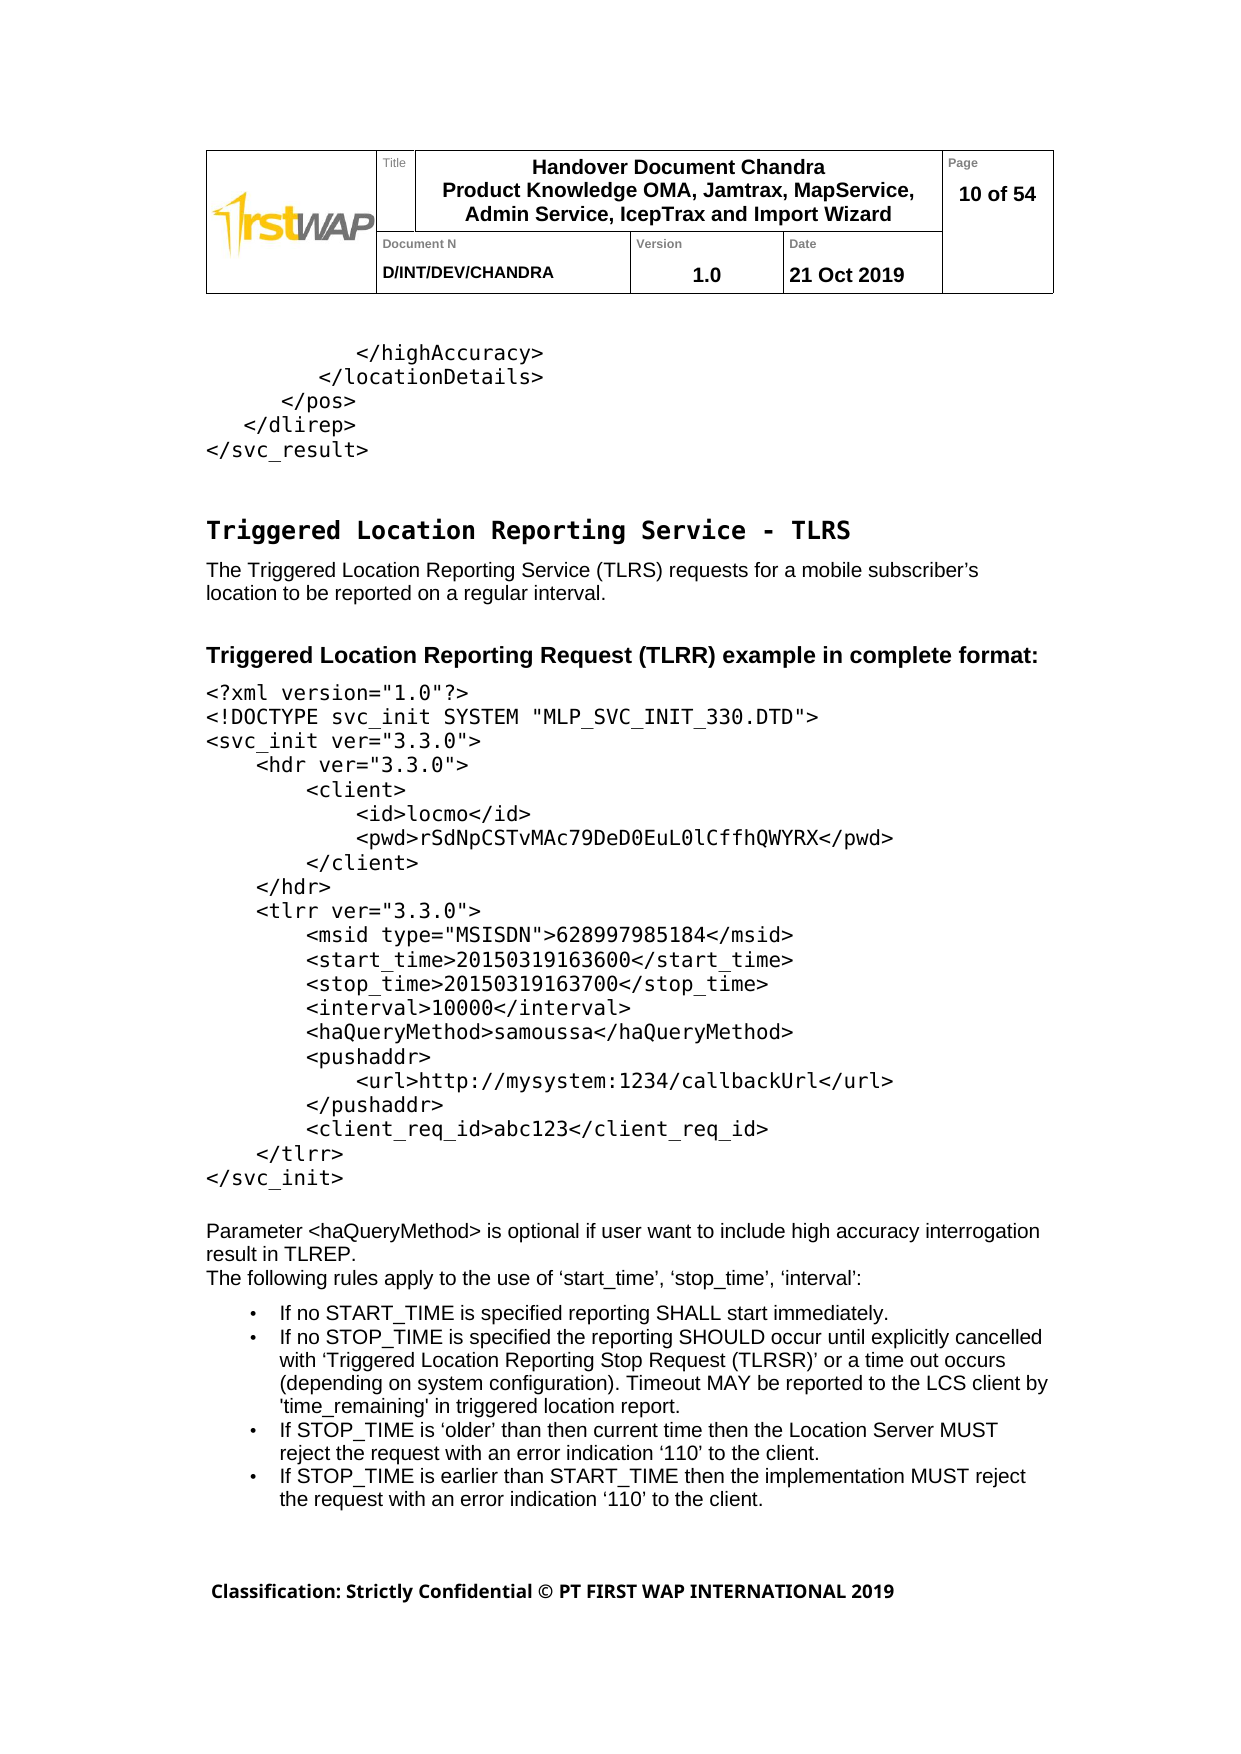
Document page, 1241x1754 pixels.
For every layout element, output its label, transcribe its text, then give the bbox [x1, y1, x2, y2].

list If STOP_TIME is earlier than START_TIME then the implementation MUST reject the request with an error indication ‘110’ to the client. [250, 1465, 1053, 1511]
text <client_req_id>abc123</client_req_id> [206, 1118, 1053, 1142]
text </highAccuracy> [206, 341, 1053, 365]
text </svc_init> [206, 1166, 1053, 1190]
text <svc_init ver="3.3.0"> [206, 729, 1053, 753]
text Parameter <haQueryMethod> is optional if user want to include high accuracy interrogation result in TLREP. The following rules apply to the use of ‘start_time’, ‘stop_time’, ‘interval’: [206, 1220, 1053, 1289]
text <hdr ver="3.3.0"> [206, 753, 1053, 778]
picture [211, 191, 375, 259]
text <url>http://mysystem:1234/callbackUrl</url> [206, 1069, 1053, 1093]
text <interval>10000</interval> [206, 996, 1053, 1021]
text The Triggered Location Reporting Service (TLRS) requests for a mobile subscriber’s location to be reported on a regular interval. [206, 558, 1053, 605]
text <haQueryMethod>samoussa</haQueryMethod> [206, 1021, 1053, 1045]
text <!DOCTYPE svc_init SYSTEM "MLP_SVC_INIT_330.DTD"> [206, 705, 1053, 729]
list If no START_TIME is specified reporting SHALL start immediately. [250, 1302, 1053, 1325]
text <start_time>20150319163600</start_time> [206, 948, 1053, 972]
text </pos> [206, 389, 1053, 413]
text <msid type="MSISDN">628997985184</msid> [206, 923, 1053, 948]
text </pushaddr> [206, 1093, 1053, 1118]
text <id>locmo</id> [206, 802, 1053, 826]
text </locationDetails> [206, 365, 1053, 389]
text <pwd>rSdNpCSTvMAc79DeD0EuL0lCffhQWYRX</pwd> [206, 826, 1053, 851]
text </dlirep> [206, 413, 1053, 438]
subtitle Triggered Location Reporting Service - TLRS [206, 516, 1053, 546]
text <client> [206, 778, 1053, 802]
list If no STOP_TIME is specified the reporting SHOULD occur until explicitly cancelled with ‘Triggered Location Reporting Stop Request (TLRSR)’ or a time out occurs (depending on system configuration). Timeout MAY be reported to the LCS client by 'time_remaining' in triggered location report. [250, 1325, 1053, 1418]
text <tlrr ver="3.3.0"> [206, 899, 1053, 923]
text </client> [206, 851, 1053, 875]
text <stop_time>20150319163700</stop_time> [206, 972, 1053, 996]
text <pushaddr> [206, 1045, 1053, 1069]
text </hdr> [206, 875, 1053, 899]
text </svc_result> [206, 438, 1053, 462]
list If STOP_TIME is ‘older’ than then current time then the Location Server MUST reject the request with an error indication ‘110’ to the client. [250, 1418, 1053, 1465]
text </tlrr> [206, 1142, 1053, 1166]
subtitle Triggered Location Reporting Request (TLRR) example in complete format: [206, 642, 1053, 668]
text <?xml version="1.0"?> [206, 681, 1053, 705]
